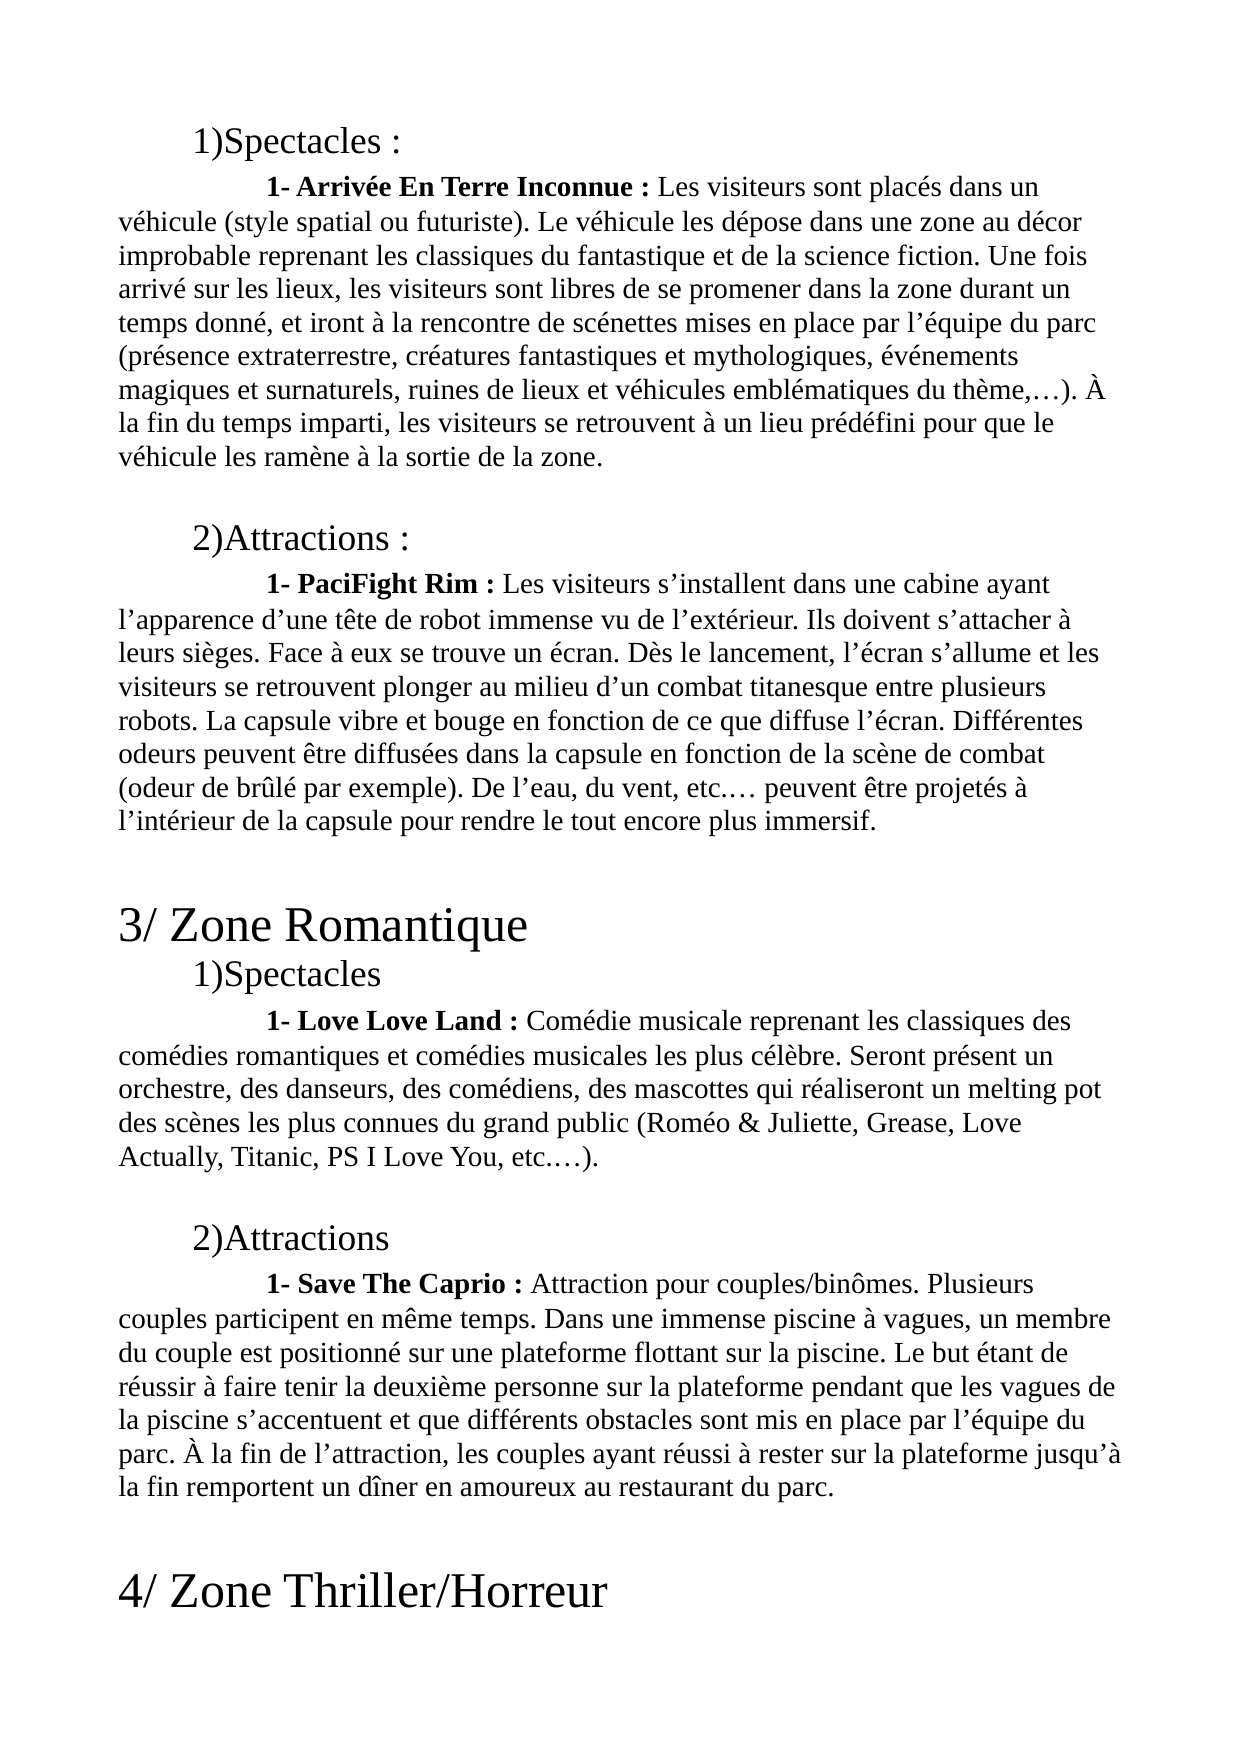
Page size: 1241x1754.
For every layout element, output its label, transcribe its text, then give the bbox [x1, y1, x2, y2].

text 4/ Zone Thriller/Horreur [118, 1560, 1122, 1618]
text 3/ Zone Romantique [118, 894, 1122, 952]
text 1- Arrivée En Terre Inconnue : Les visiteurs sont placés dans un véhicule (style spatial ou futuriste). Le véhicule les dépose dans une zone au décor improbable reprenant les classiques du fantastique et de la science fiction. Une fois arrivé sur les lieux, les visiteurs sont libres de se promener dans la zone durant un temps donné, et iront à la rencontre de scénettes mises en place par l’équipe du parc (présence extraterrestre, créatures fantastiques et mythologiques, événements magiques et surnaturels, ruines de lieux et véhicules emblématiques du thème,…). À la fin du temps imparti, les visiteurs se retrouvent à un lieu prédéfini pour que le véhicule les ramène à la sortie de la zone. [118, 161, 1122, 473]
text 1- Save The Caprio : Attraction pour couples/binômes. Plusieurs couples participent en même temps. Dans une immense piscine à vagues, un membre du couple est positionné sur une plateforme flottant sur la piscine. Le but étant de réussir à faire tenir la deuxième personne sur la plateforme pendant que les vagues de la piscine s’accentuent et que différents obstacles sont mis en place par l’équipe du parc. À la fin de l’attraction, les couples ayant réussi à rester sur la plateforme jusqu’à la fin remportent un dîner en amoureux au restaurant du parc. [118, 1258, 1122, 1503]
text 1- Love Love Land : Comédie musicale reprenant les classiques des comédies romantiques et comédies musicales les plus célèbre. Seront présent un orchestre, des danseurs, des comédiens, des mascottes qui réaliseront un melting pot des scènes les plus connues du grand public (Roméo & Juliette, Grease, Love Actually, Titanic, PS I Love You, etc.…). [118, 995, 1122, 1172]
text 1)Spectacles [118, 952, 1122, 995]
text 2)Attractions : [118, 516, 1122, 559]
text 2)Attractions [118, 1215, 1122, 1258]
text 1- PaciFight Rim : Les visiteurs s’installent dans une cabine ayant l’apparence d’une tête de robot immense vu de l’extérieur. Ils doivent s’attacher à leurs sièges. Face à eux se trouve un écran. Dès le lancement, l’écran s’allume et les visiteurs se retrouvent plonger au milieu d’un combat titanesque entre plusieurs robots. La capsule vibre et bouge en fonction de ce que diffuse l’écran. Différentes odeurs peuvent être diffusées dans la capsule en fonction de la scène de combat (odeur de brûlé par exemple). De l’eau, du vent, etc.… peuvent être projetés à l’intérieur de la capsule pour rendre le tout encore plus immersif. [118, 559, 1122, 837]
text 1)Spectacles : [118, 118, 1122, 161]
